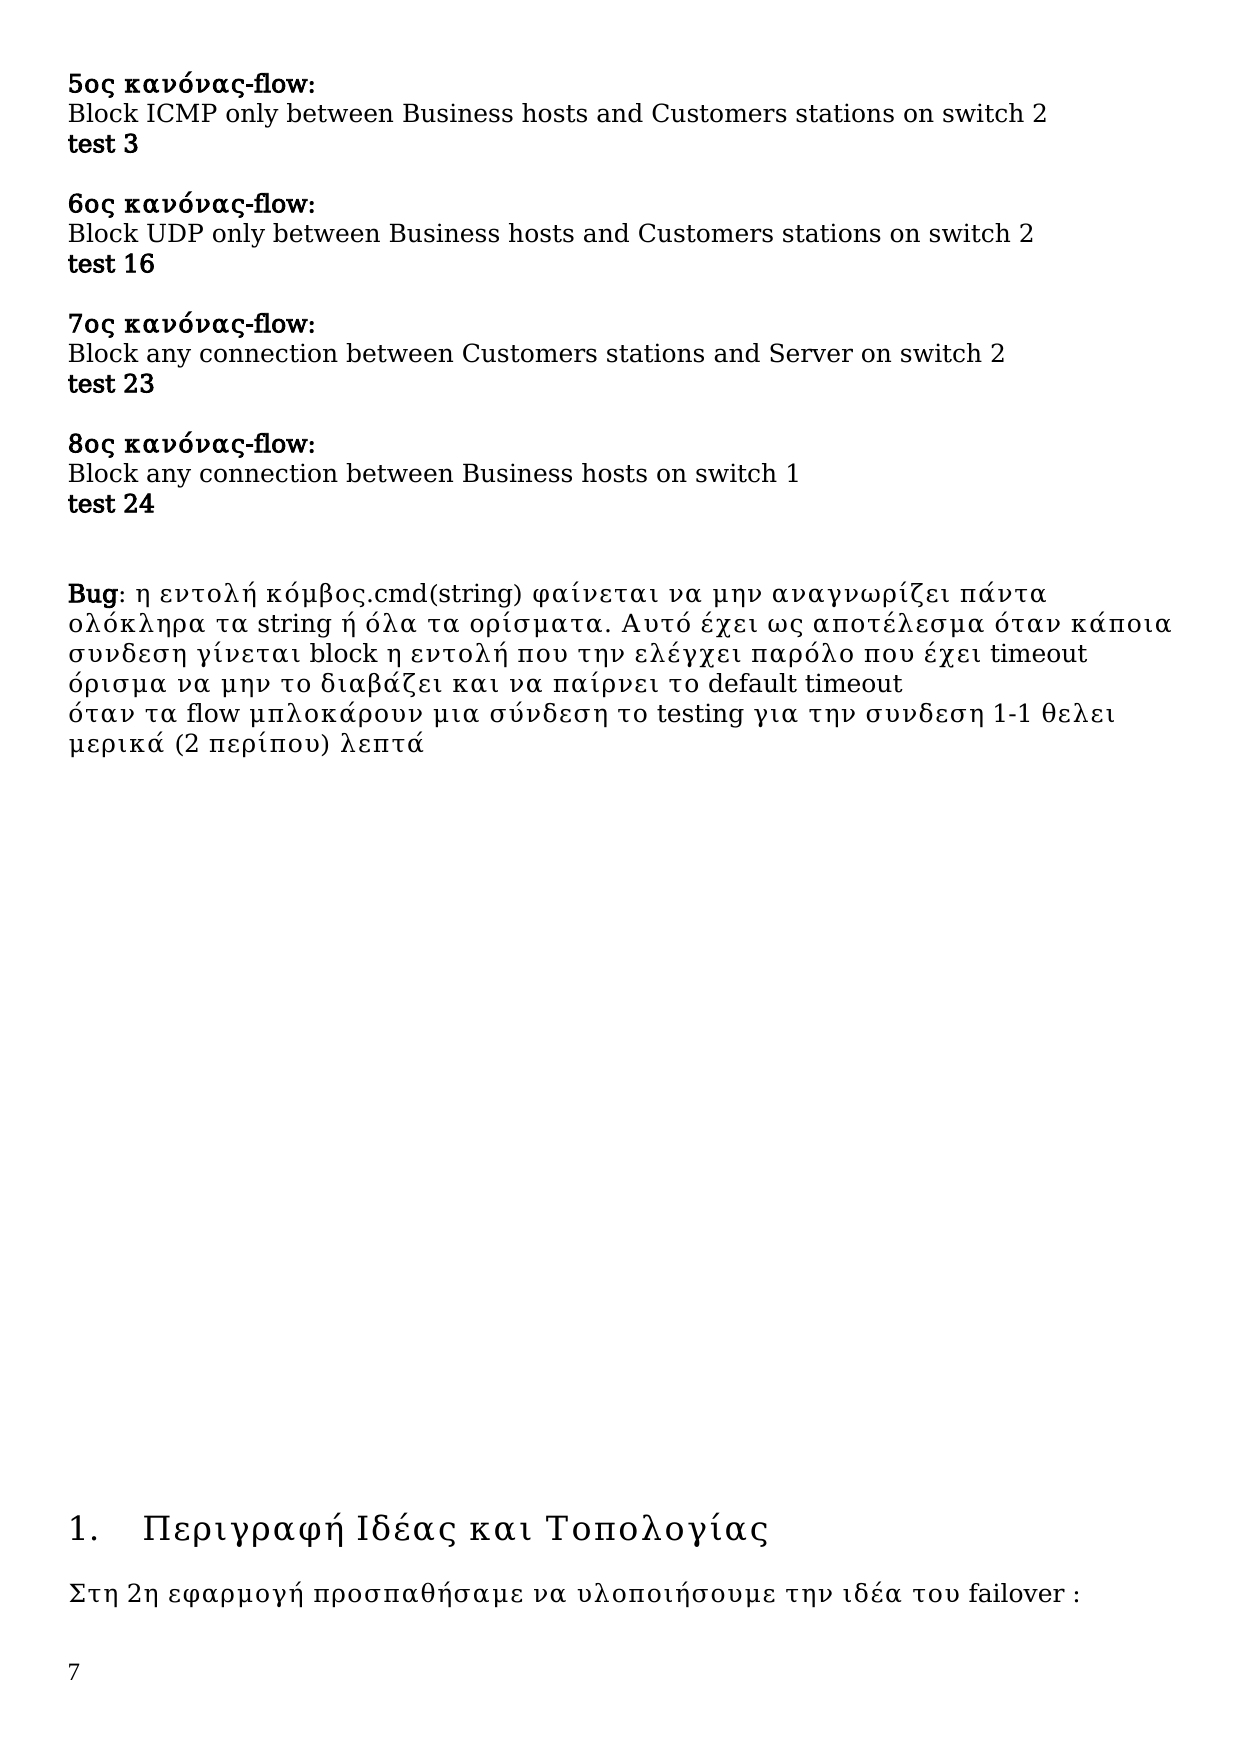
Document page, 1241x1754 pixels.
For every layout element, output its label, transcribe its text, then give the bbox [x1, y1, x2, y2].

text test 3 [67, 127, 1173, 157]
text 5ος κανόνας-flow: [67, 67, 1173, 97]
text Block any connection between Business hosts on switch 1 [67, 457, 1173, 487]
text test 24 [67, 487, 1173, 517]
text Block UDP only between Business hosts and Customers stations on switch 2 [67, 217, 1173, 247]
text 1. Περιγραφή Ιδέας και Τοπολογίας [67, 1507, 1173, 1547]
text Block ICMP only between Business hosts and Customers stations on switch 2 [67, 97, 1173, 127]
text 7ος κανόνας-flow: [67, 307, 1173, 337]
text test 16 [67, 247, 1173, 277]
text Στη 2η εφαρμογή προσπαθήσαμε να υλοποιήσουμε την ιδέα του failover : [67, 1577, 1173, 1607]
text 8ος κανόνας-flow: [67, 427, 1173, 457]
text 6ος κανόνας-flow: [67, 187, 1173, 217]
text Bug: η εντολή κόμβος.cmd(string) φαίνεται να μην αναγνωρίζει πάντα ολόκληρα τα string ή όλα τα ορίσματα. Αυτό έχει ως αποτέλεσμα όταν κάποια συνδεση γίνεται block η εντολή που την ελέγχει παρόλο που έχει timeout όρισμα να μην το διαβάζει και να παίρνει το default timeout [67, 577, 1173, 697]
text Block any connection between Customers stations and Server on switch 2 [67, 337, 1173, 367]
text test 23 [67, 367, 1173, 397]
text όταν τα flow μπλοκάρουν μια σύνδεση το testing για την συνδεση 1-1 θελει μερικά (2 περίπου) λεπτά [67, 697, 1173, 757]
